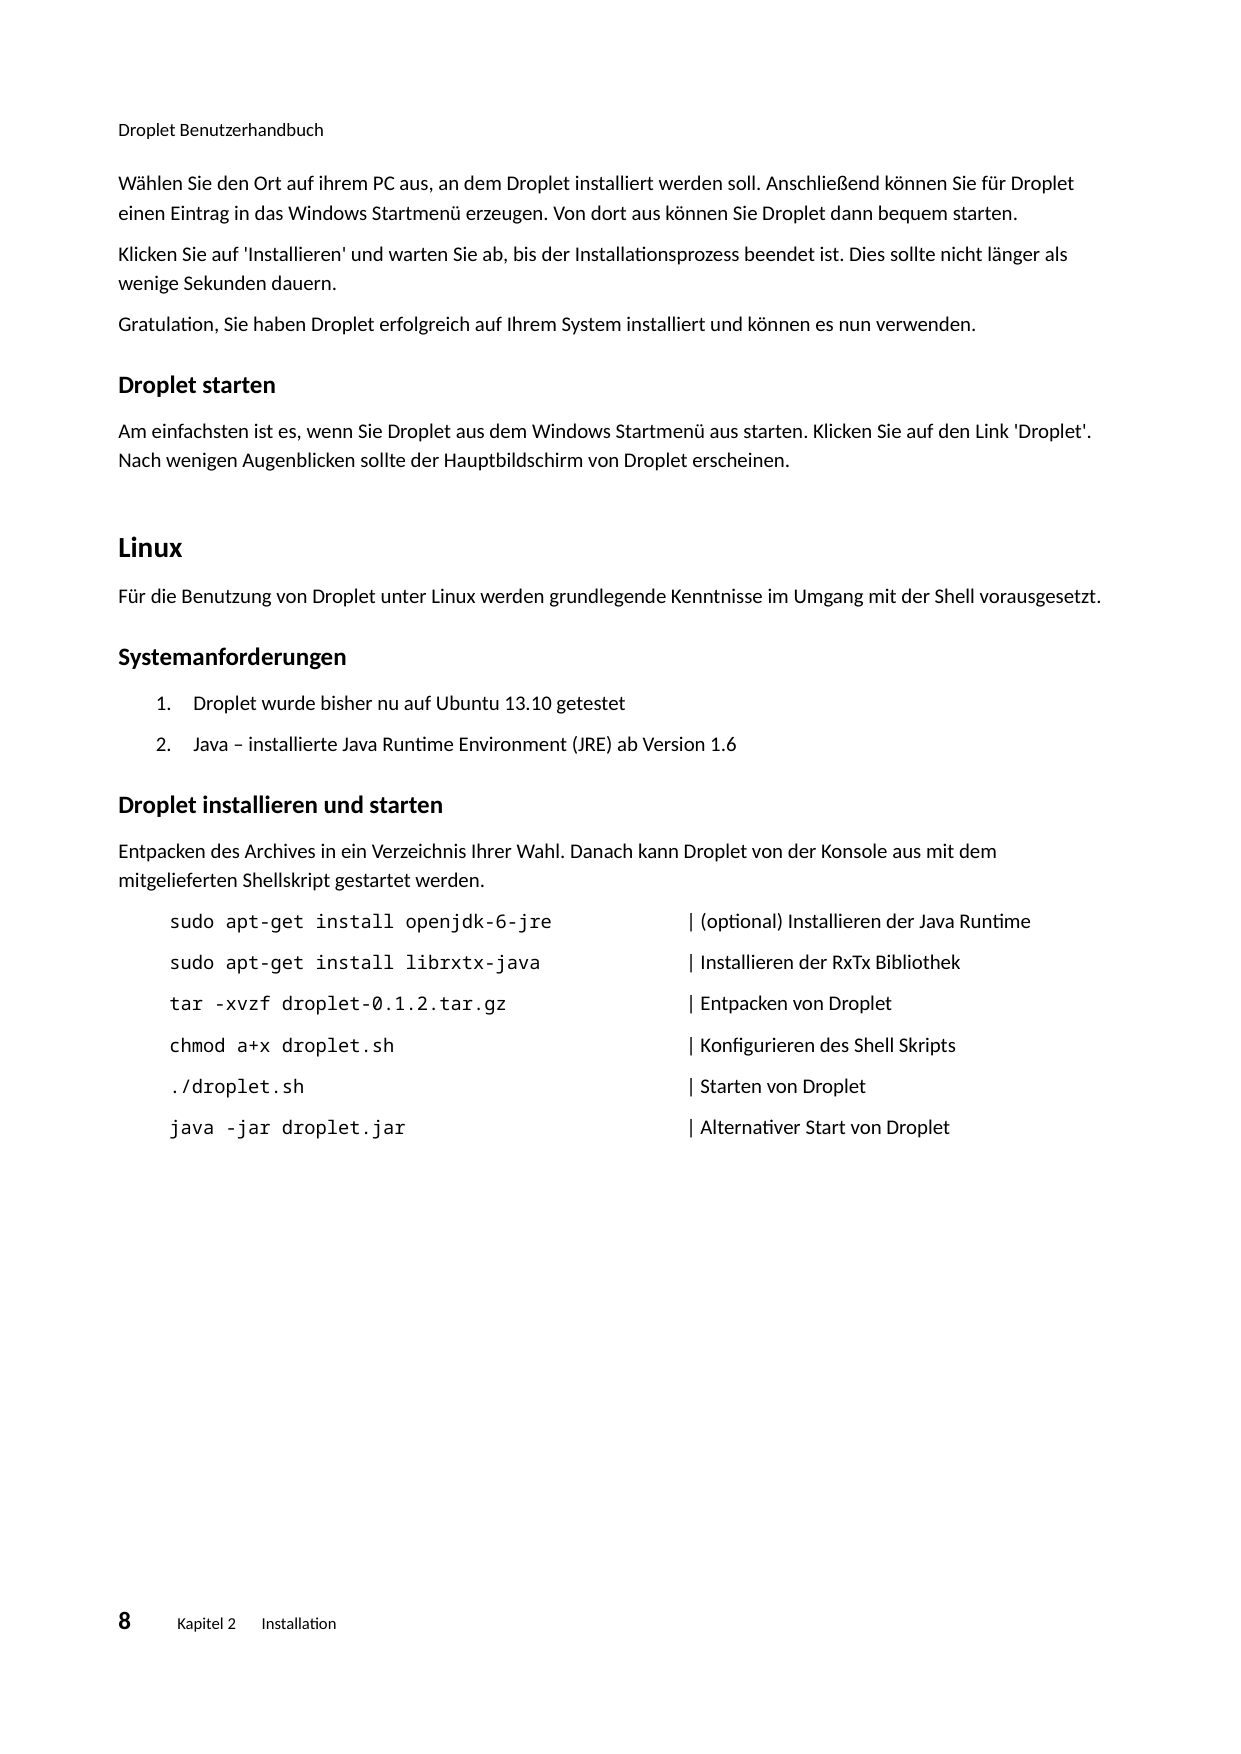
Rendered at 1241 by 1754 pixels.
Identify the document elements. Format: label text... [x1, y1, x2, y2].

text Am einfachsten ist es, wenn Sie Droplet aus dem Windows Startmenü aus starten. Klicken Sie auf den Link 'Droplet'. Nach wenigen Augenblicken sollte der Hauptbildschirm von Droplet erscheinen. [118, 418, 1122, 472]
text ./droplet.sh | Starten von Droplet [169, 1073, 1122, 1099]
subtitle Linux [118, 529, 1122, 565]
subtitle Systemanforderungen [118, 642, 1122, 672]
list Java – installierte Java Runtime Environment (JRE) ab Version 1.6 [156, 731, 1122, 756]
subtitle Droplet starten [118, 370, 1122, 400]
text Gratulation, Sie haben Droplet erfolgreich auf Ihrem System installiert und können es nun verwenden. [118, 311, 1122, 336]
subtitle Droplet installieren und starten [118, 789, 1122, 820]
text Wählen Sie den Ort auf ihrem PC aus, an dem Droplet installiert werden soll. Anschließend können Sie für Droplet einen Eintrag in das Windows Startmenü erzeugen. Von dort aus können Sie Droplet dann bequem starten. [118, 171, 1122, 225]
text tar -xvzf droplet-0.1.2.tar.gz | Entpacken von Droplet [169, 991, 1122, 1016]
list Droplet wurde bisher nu auf Ubuntu 13.10 getestet [156, 690, 1122, 715]
text Für die Benutzung von Droplet unter Linux werden grundlegende Kenntnisse im Umgang mit der Shell vorausgesetzt. [118, 583, 1122, 608]
text sudo apt-get install librxtx-java | Installieren der RxTx Bibliothek [169, 949, 1122, 975]
text Klicken Sie auf 'Installieren' und warten Sie ab, bis der Installationsprozess beendet ist. Dies sollte nicht länger als wenige Sekunden dauern. [118, 241, 1122, 295]
text java -jar droplet.jar | Alternativer Start von Droplet [169, 1114, 1122, 1140]
text sudo apt-get install openjdk-6-jre | (optional) Installieren der Java Runtime [169, 908, 1122, 934]
text Entpacken des Archives in ein Verzeichnis Ihrer Wahl. Danach kann Droplet von der Konsole aus mit dem mitgelieferten Shellskript gestartet werden. [118, 838, 1122, 892]
text chmod a+x droplet.sh | Konfigurieren des Shell Skripts [169, 1032, 1122, 1057]
